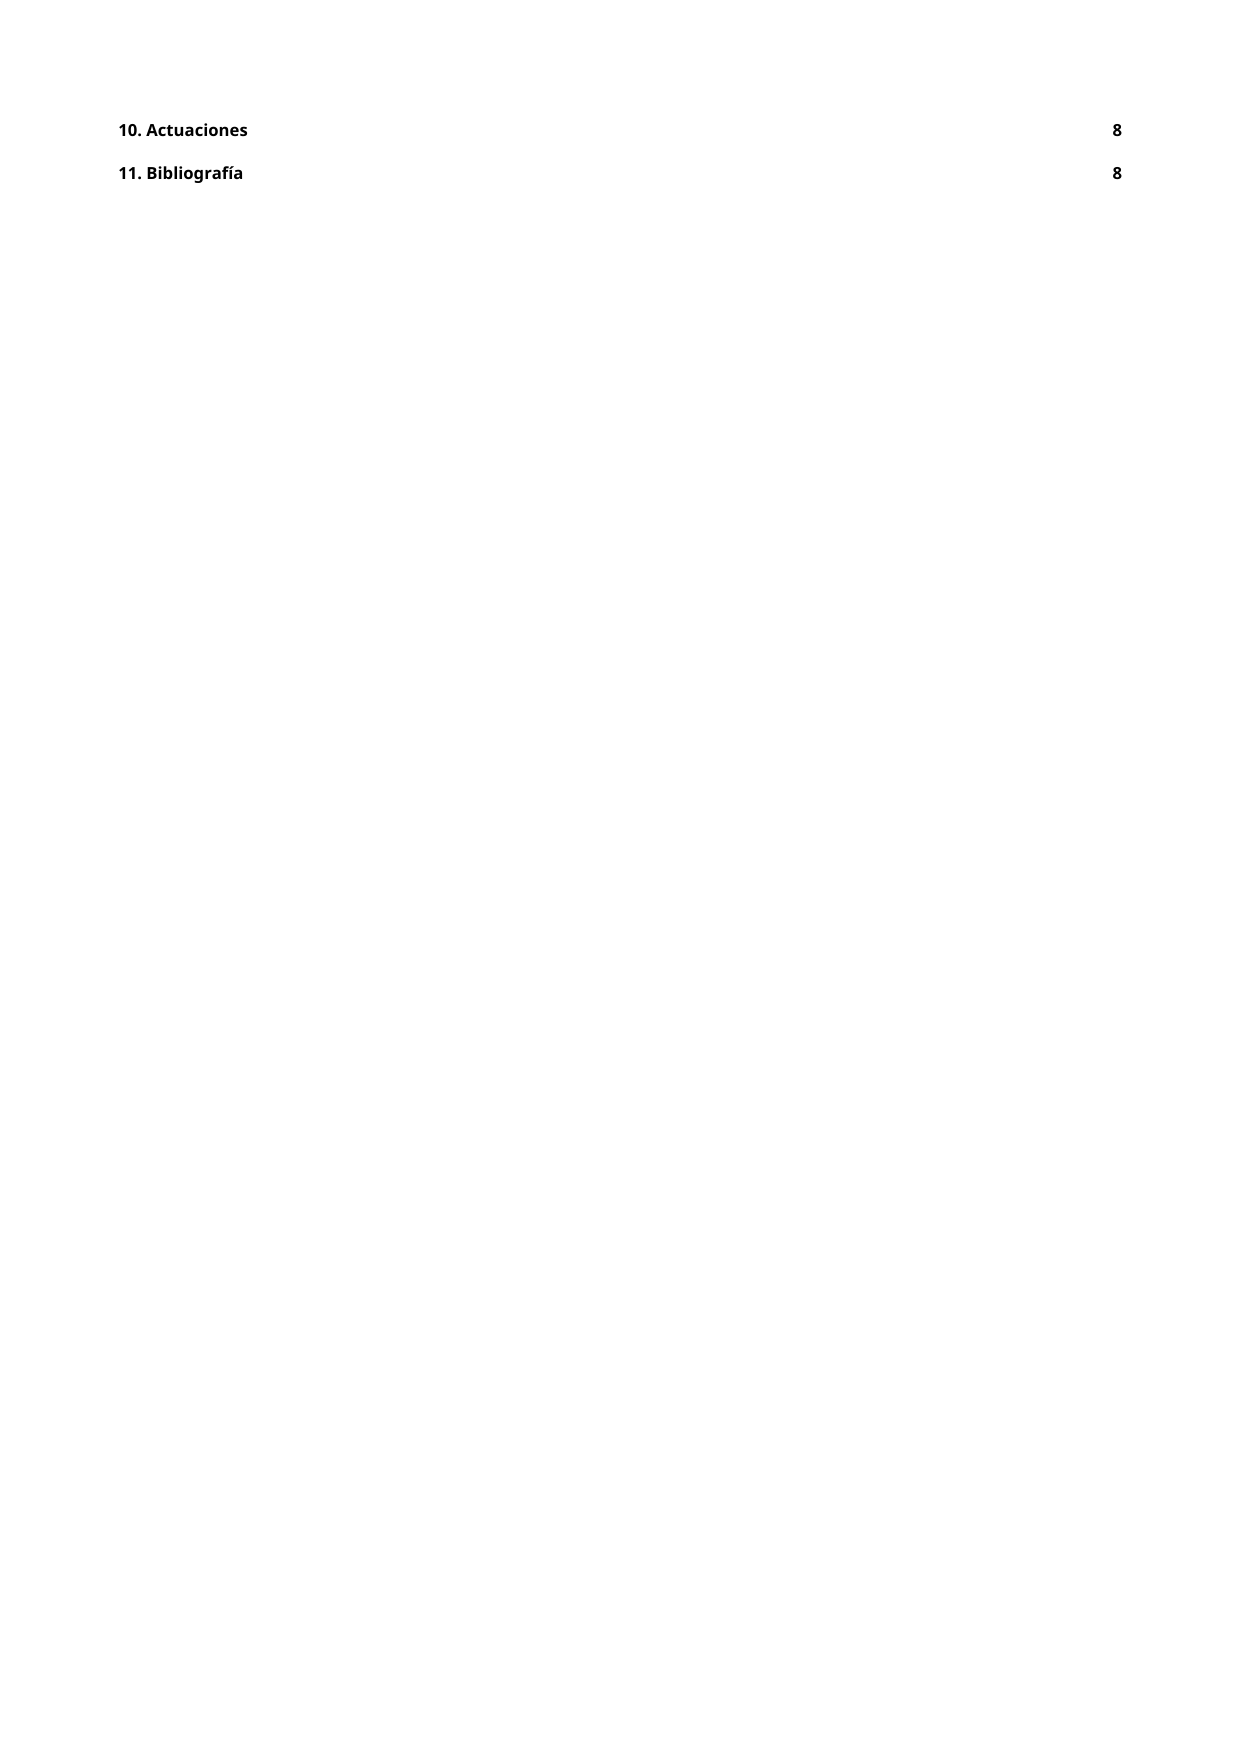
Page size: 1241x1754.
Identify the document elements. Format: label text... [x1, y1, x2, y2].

text 11. Bibliografía 8 [118, 162, 1122, 184]
text 10. Actuaciones 8 [118, 118, 1122, 141]
